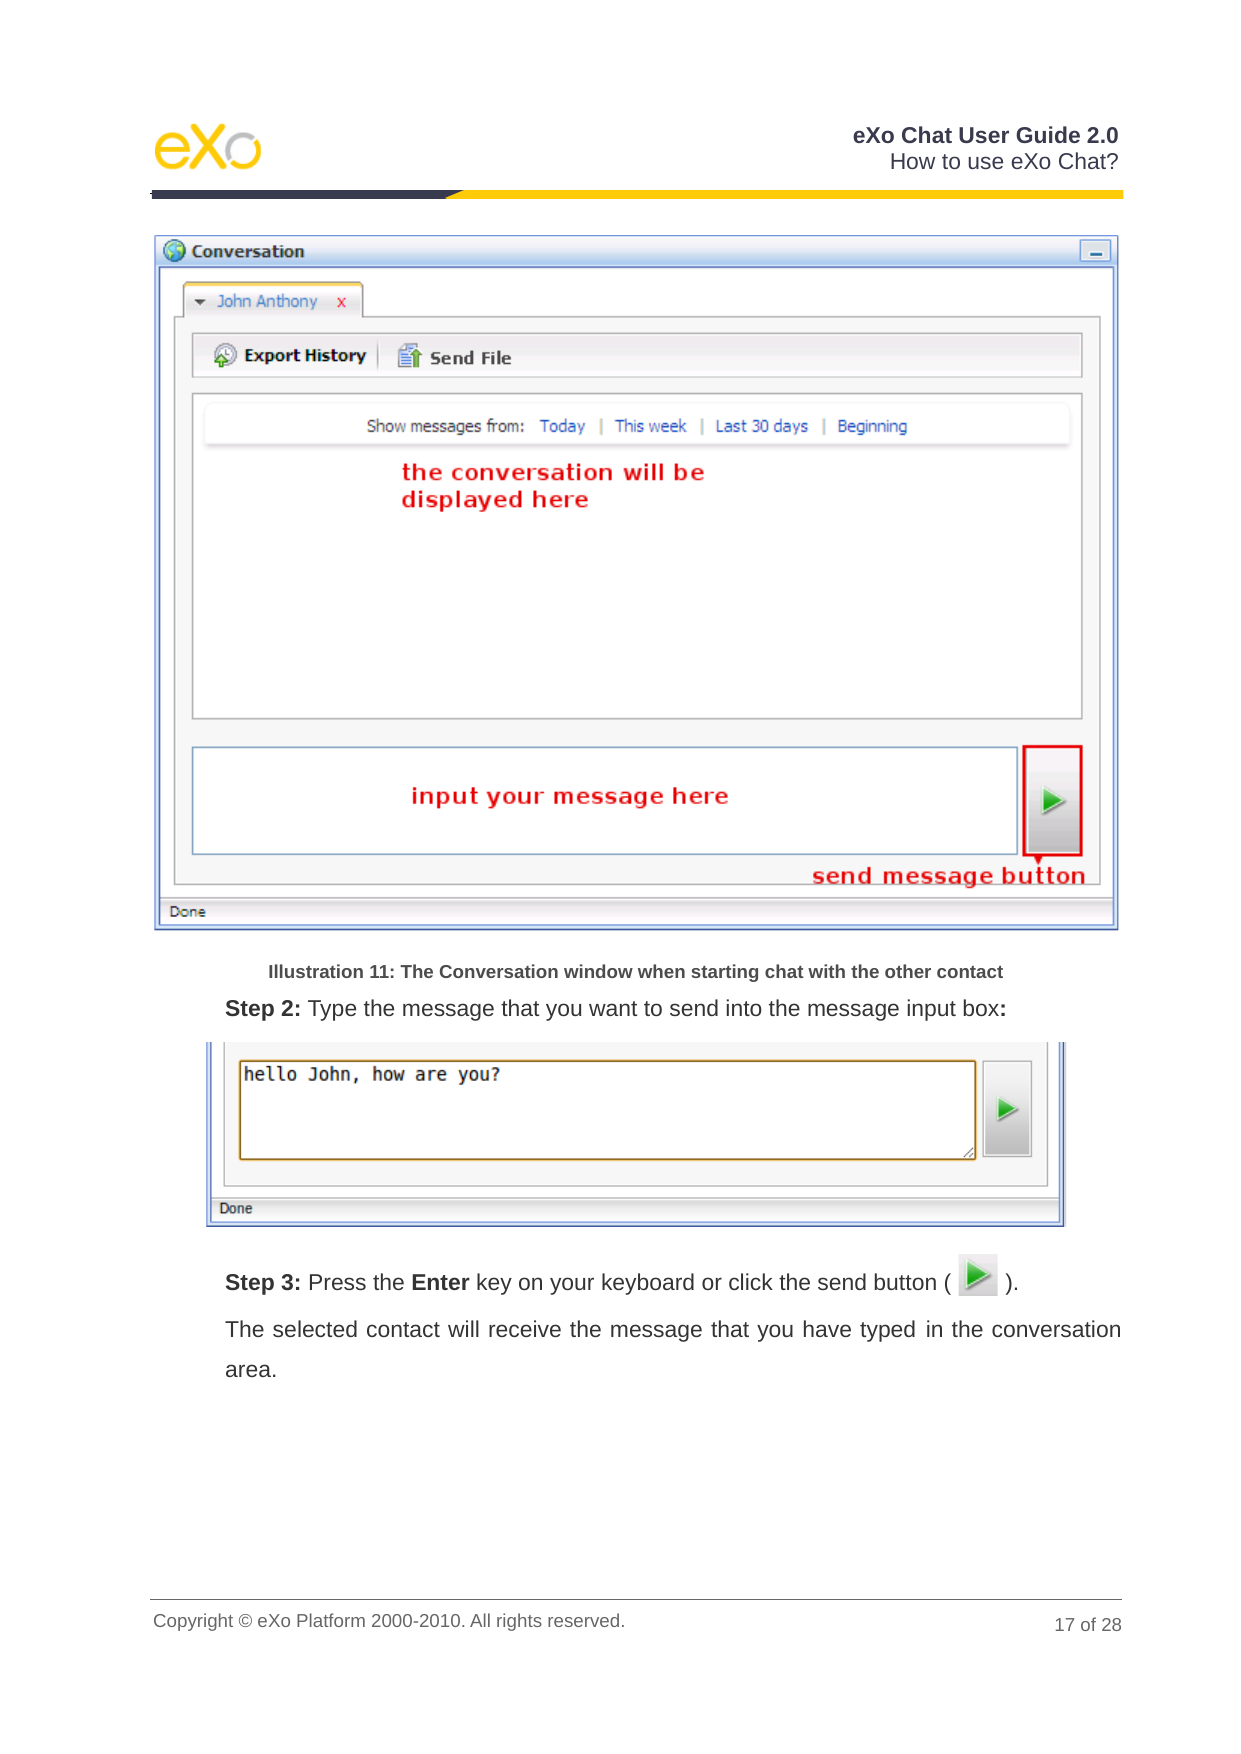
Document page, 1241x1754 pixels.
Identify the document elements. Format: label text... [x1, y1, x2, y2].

picture [153, 235, 1119, 932]
picture [155, 123, 262, 170]
list Illustration 11: The Conversation window when starting chat with the other contact [153, 932, 1118, 982]
list Step 3: Press the Enter key on your keyboard or click the send button (). [187, 1035, 1122, 1303]
picture [151, 190, 1124, 199]
list Step 2: Type the message that you want to send into the message input box: [187, 223, 1122, 1022]
list The selected contact will receive the message that you have typed in the conversation area. [187, 1316, 1122, 1382]
picture [205, 1042, 1067, 1227]
picture [958, 1254, 998, 1296]
